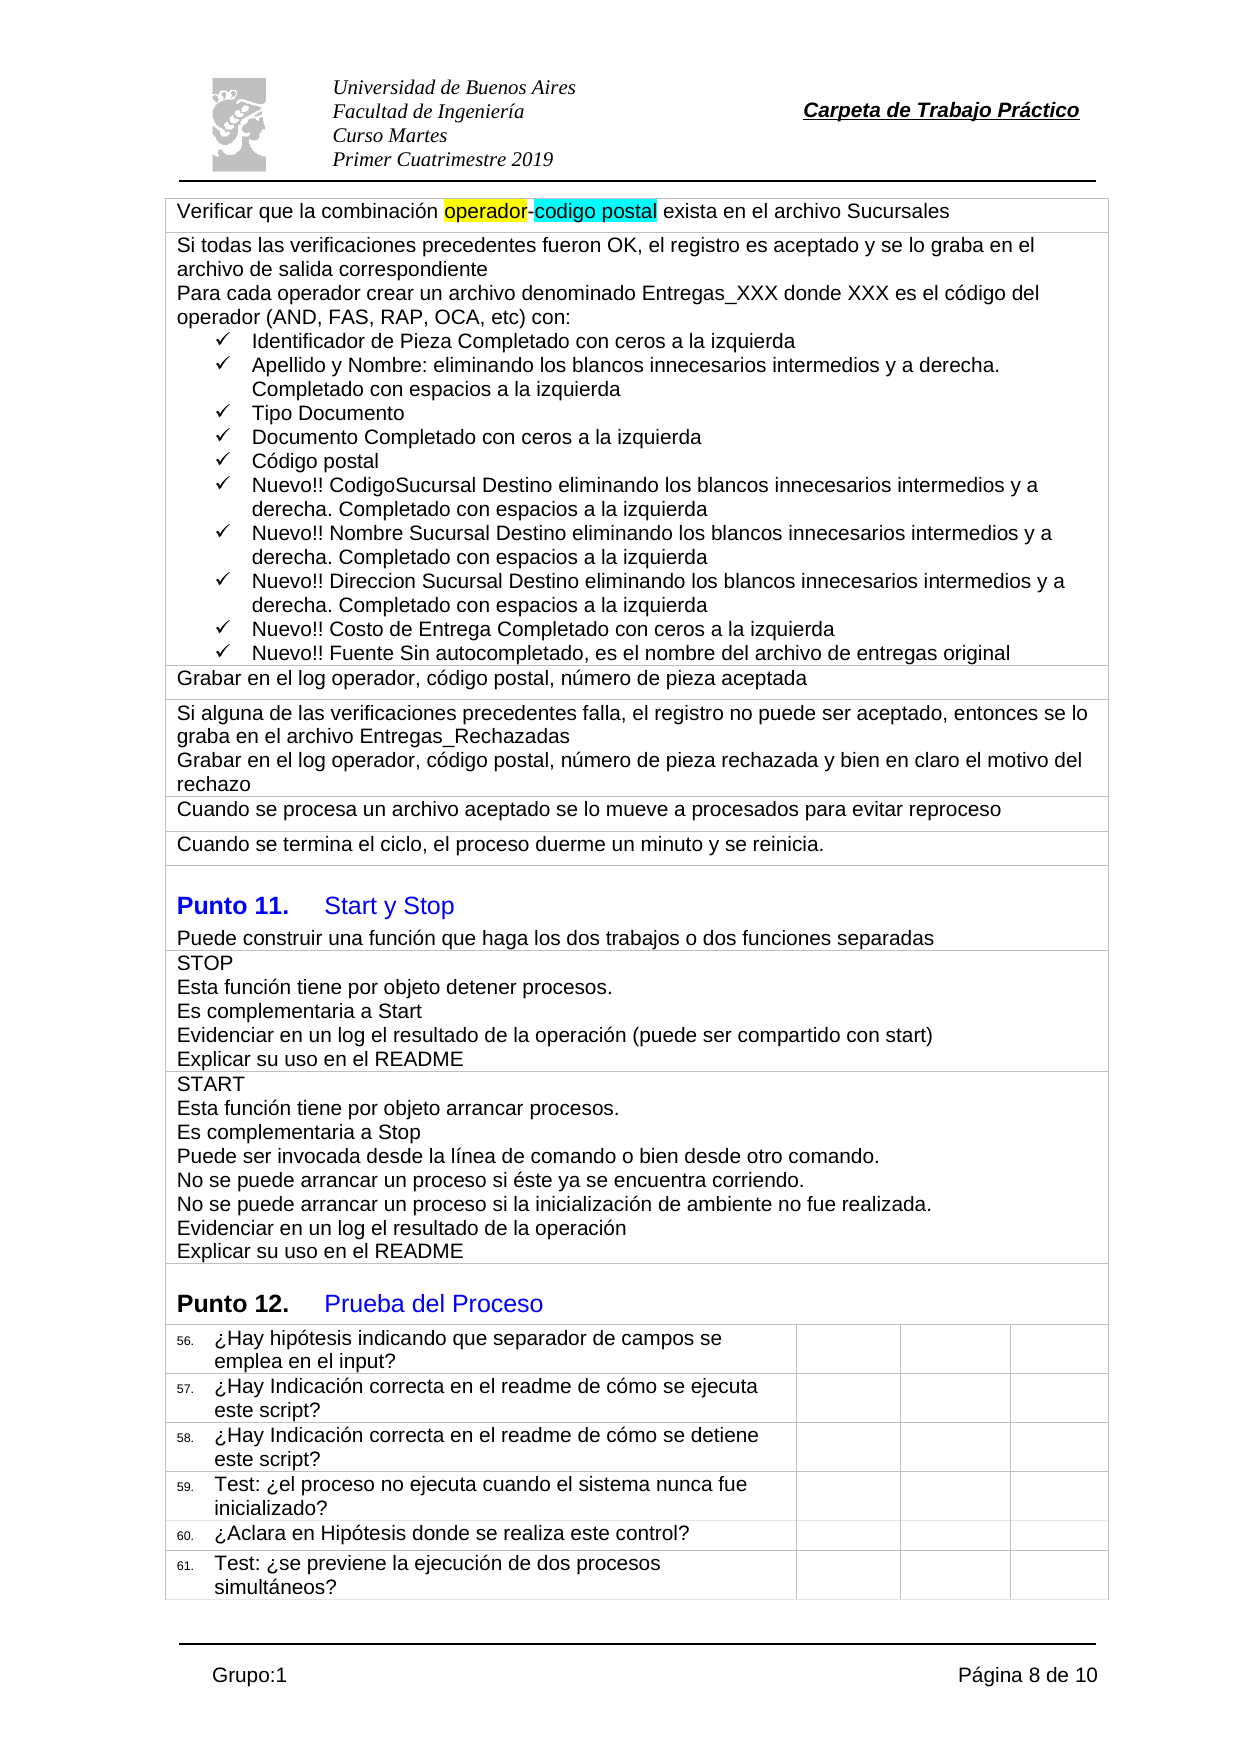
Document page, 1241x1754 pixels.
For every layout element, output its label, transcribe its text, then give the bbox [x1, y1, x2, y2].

table_cell START Esta función tiene por objeto arrancar procesos. Es complementaria a Stop Puede ser invocada desde la línea de comando o bien desde otro comando. No se puede arrancar un proceso si éste ya se encuentra corriendo. No se puede arrancar un proceso si la inicialización de ambiente no fue realizada. Evidenciar en un log el resultado de la operación Explicar su uso en el README [166, 1072, 1108, 1263]
table_cell Grabar en el log operador, código postal, número de pieza aceptada [166, 666, 1108, 699]
table_cell STOP Esta función tiene por objeto detener procesos. Es complementaria a Start Evidenciar en un log el resultado de la operación (puede ser compartido con start) Explicar su uso en el README [166, 951, 1108, 1071]
table_cell ¿Hay hipótesis indicando que separador de campos se emplea en el input? [166, 1325, 796, 1373]
table_cell [1011, 1325, 1108, 1373]
table_cell ¿Hay Indicación correcta en el readme de cómo se ejecuta este script? [166, 1374, 796, 1422]
table_cell [901, 1325, 1010, 1373]
table_cell Verificar que la combinación operador-codigo postal exista en el archivo Sucursales [166, 199, 1108, 232]
table_cell Prueba del Proceso [166, 1264, 1108, 1324]
table_cell [1011, 1423, 1108, 1471]
table_cell [797, 1551, 900, 1599]
table_cell [797, 1325, 900, 1373]
table_cell Si alguna de las verificaciones precedentes falla, el registro no puede ser aceptado, entonces se lo graba en el archivo Entregas_Rechazadas Grabar en el log operador, código postal, número de pieza rechazada y bien en claro el motivo del rechazo [166, 700, 1108, 796]
table_cell Cuando se procesa un archivo aceptado se lo mueve a procesados para evitar reproceso [166, 797, 1108, 831]
table_cell Si todas las verificaciones precedentes fueron OK, el registro es aceptado y se lo graba en el archivo de salida correspondiente Para cada operador crear un archivo denominado Entregas_XXX donde XXX es el código del operador (AND, FAS, RAP, OCA, etc) con: Identificador de Pieza Completado con ceros a la izquierda Apellido y Nombre: eliminando los blancos innecesarios intermedios y a derecha. Completado con espacios a la izquierda Tipo Documento Documento Completado con ceros a la izquierda Código postal Nuevo!! CodigoSucursal Destino eliminando los blancos innecesarios intermedios y a derecha. Completado con espacios a la izquierda Nuevo!! Nombre Sucursal Destino eliminando los blancos innecesarios intermedios y a derecha. Completado con espacios a la izquierda Nuevo!! Direccion Sucursal Destino eliminando los blancos innecesarios intermedios y a derecha. Completado con espacios a la izquierda Nuevo!! Costo de Entrega Completado con ceros a la izquierda Nuevo!! Fuente Sin autocompletado, es el nombre del archivo de entregas original [166, 233, 1108, 665]
table_cell Test: ¿el proceso no ejecuta cuando el sistema nunca fue inicializado? [166, 1472, 796, 1520]
table_cell [1011, 1374, 1108, 1422]
picture [210, 75, 273, 174]
table_cell [901, 1521, 1010, 1550]
table_cell [797, 1521, 900, 1550]
table_cell [797, 1423, 900, 1471]
table_cell [1011, 1521, 1108, 1550]
table_cell [1011, 1472, 1108, 1520]
table_cell [1011, 1551, 1108, 1599]
table_cell ¿Hay Indicación correcta en el readme de cómo se detiene este script? [166, 1423, 796, 1471]
table_cell ¿Aclara en Hipótesis donde se realiza este control? [166, 1521, 796, 1550]
table_cell [797, 1472, 900, 1520]
table_cell Test: ¿se previene la ejecución de dos procesos simultáneos? [166, 1551, 796, 1599]
table_cell [901, 1551, 1010, 1599]
table_cell [901, 1472, 1010, 1520]
table_cell [901, 1374, 1010, 1422]
table_cell Start y Stop Puede construir una función que haga los dos trabajos o dos funciones separadas [166, 866, 1108, 950]
table_cell Cuando se termina el ciclo, el proceso duerme un minuto y se reinicia. [166, 832, 1108, 865]
table_cell [901, 1423, 1010, 1471]
table_cell [797, 1374, 900, 1422]
